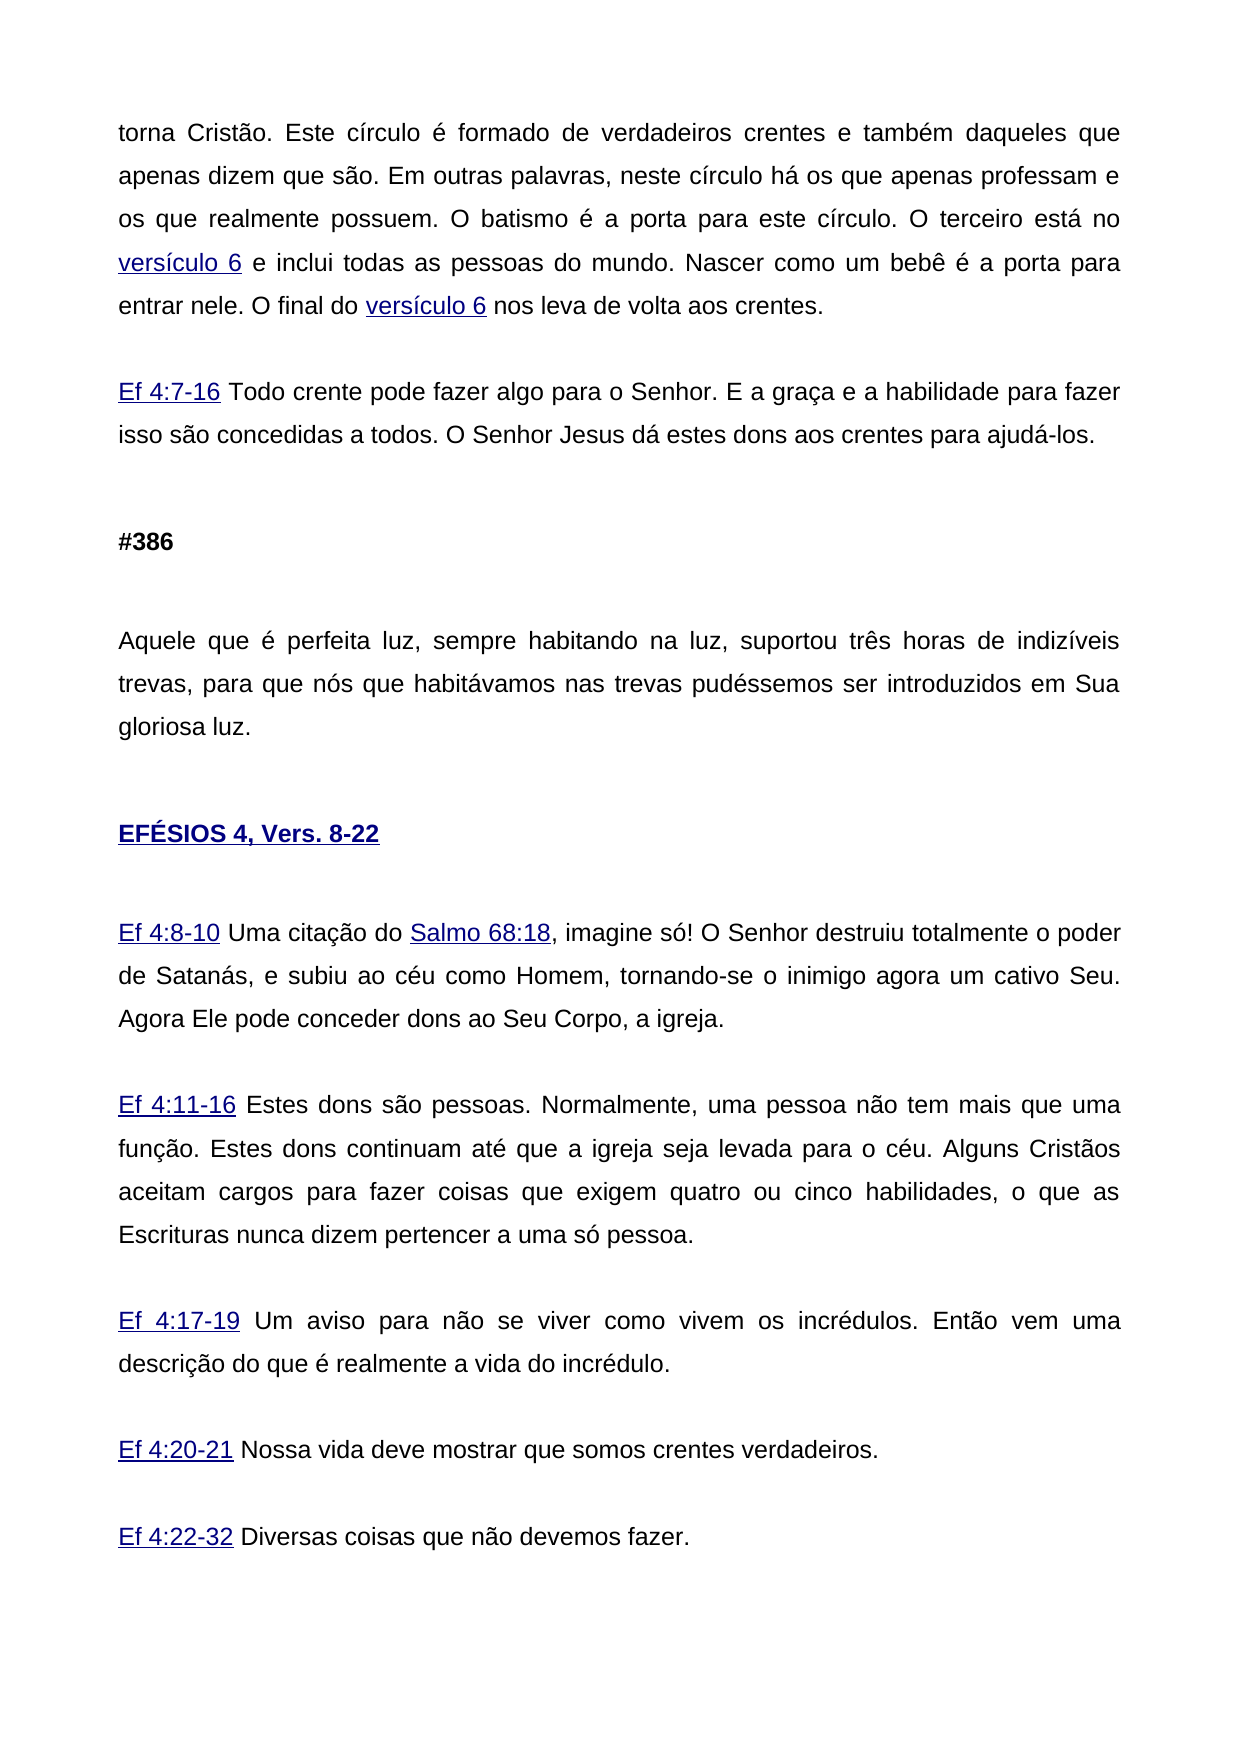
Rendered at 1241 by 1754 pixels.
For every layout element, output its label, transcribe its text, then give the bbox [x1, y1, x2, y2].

text torna Cristão. Este círculo é formado de verdadeiros crentes e também daqueles que apenas dizem que são. Em outras palavras, neste círculo há os que apenas professam e os que realmente possuem. O batismo é a porta para este círculo. O terceiro está no versículo 6 e inclui todas as pessoas do mundo. Nascer como um bebê é a porta para entrar nele. O final do versículo 6 nos leva de volta aos crentes. [118, 118, 1122, 319]
text Ef 4:8-10 Uma citação do Salmo 68:18, imagine só! O Senhor destruiu totalmente o poder de Satanás, e subiu ao céu como Homem, tornando-se o inimigo agora um cativo Seu. Agora Ele pode conceder dons ao Seu Corpo, a igreja. [118, 918, 1122, 1033]
subtitle EFÉSIOS 4, Vers. 8-22 [118, 819, 1122, 848]
subtitle #386 [118, 527, 1122, 556]
text Ef 4:22-32 Diversas coisas que não devemos fazer. [118, 1522, 1122, 1550]
text Ef 4:11-16 Estes dons são pessoas. Normalmente, uma pessoa não tem mais que uma função. Estes dons continuam até que a igreja seja levada para o céu. Alguns Cristãos aceitam cargos para fazer coisas que exigem quatro ou cinco habilidades, o que as Escrituras nunca dizem pertencer a uma só pessoa. [118, 1090, 1122, 1248]
text Ef 4:20-21 Nossa vida deve mostrar que somos crentes verdadeiros. [118, 1435, 1122, 1464]
text Aquele que é perfeita luz, sempre habitando na luz, suportou três horas de indizíveis trevas, para que nós que habitávamos nas trevas pudéssemos ser introduzidos em Sua gloriosa luz. [118, 626, 1122, 741]
text Ef 4:7-16 Todo crente pode fazer algo para o Senhor. E a graça e a habilidade para fazer isso são concedidas a todos. O Senhor Jesus dá estes dons aos crentes para ajudá-los. [118, 377, 1122, 449]
text Ef 4:17-19 Um aviso para não se viver como vivem os incrédulos. Então vem uma descrição do que é realmente a vida do incrédulo. [118, 1306, 1122, 1378]
